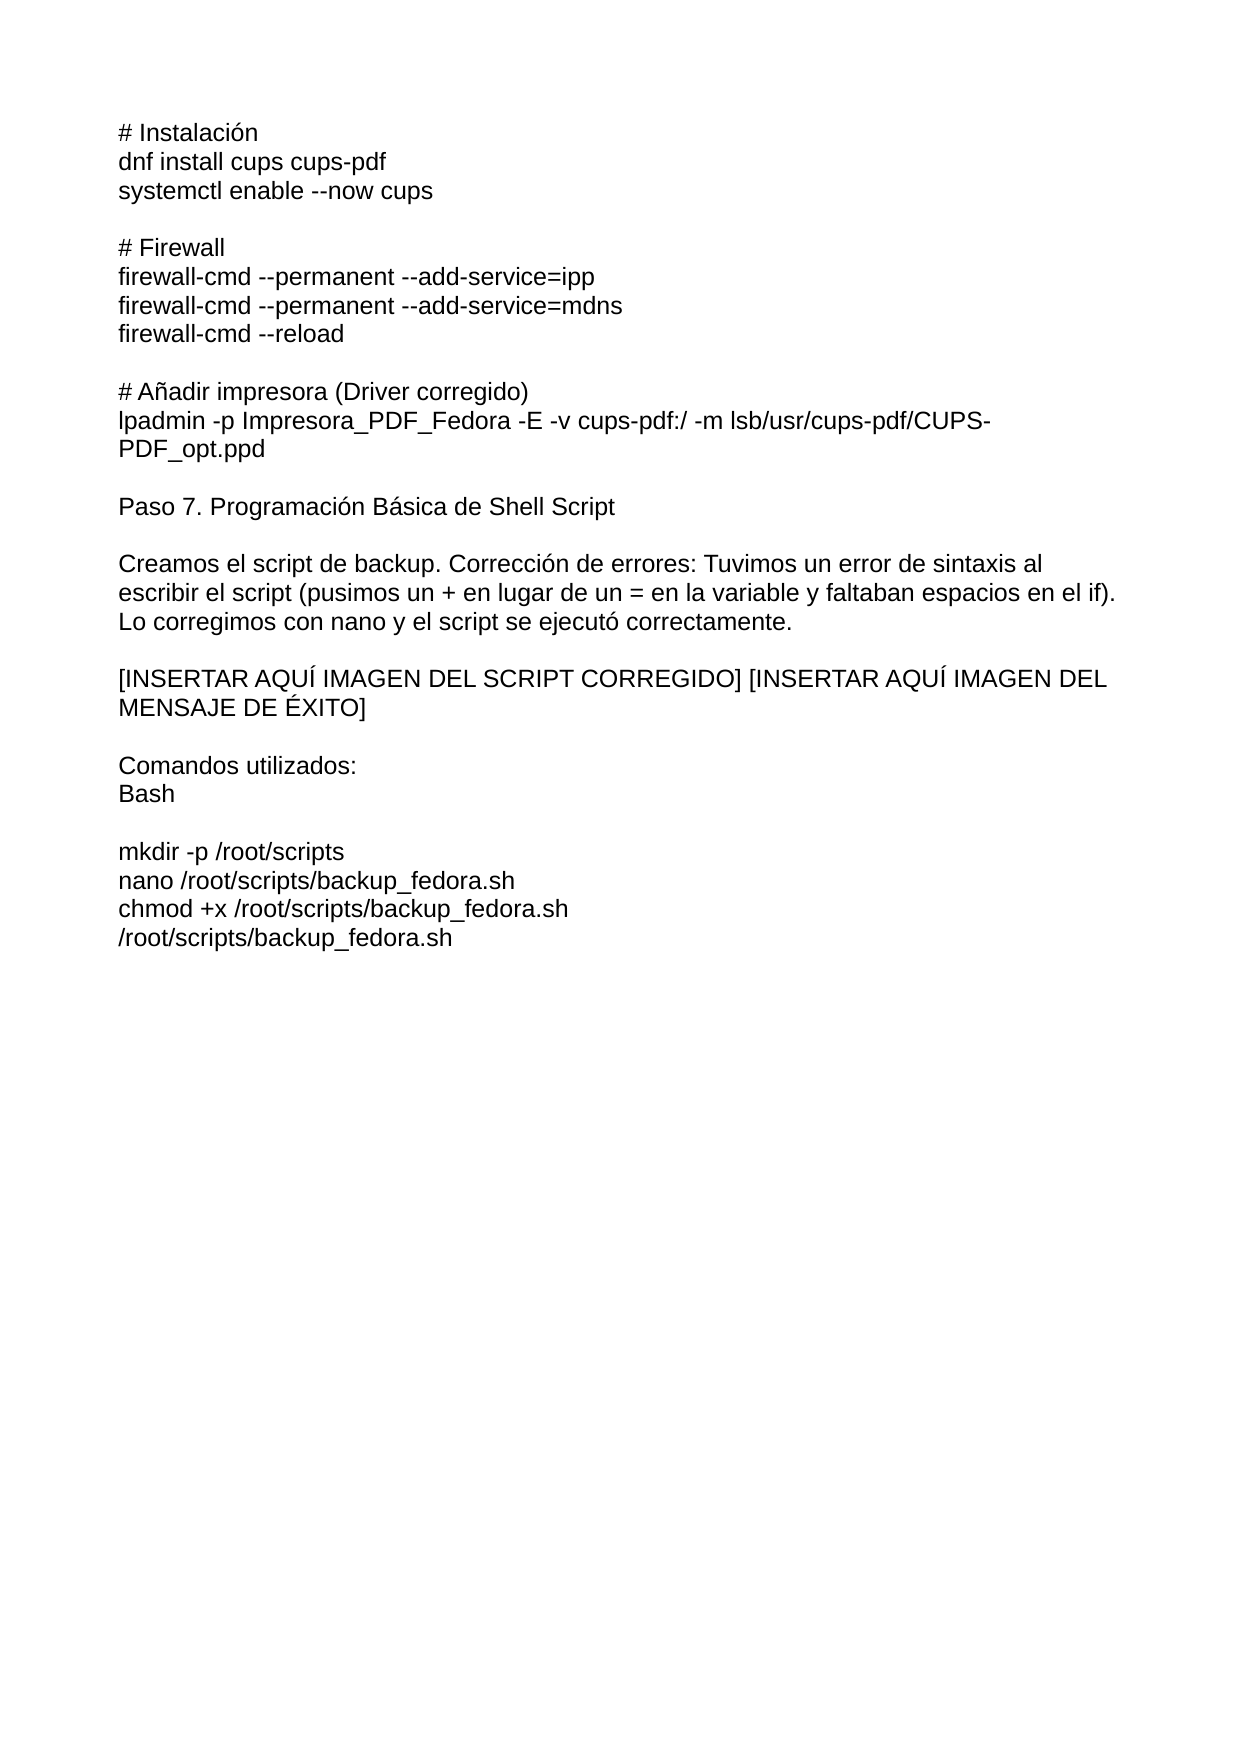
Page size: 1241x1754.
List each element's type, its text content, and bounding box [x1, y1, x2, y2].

text firewall-cmd --reload [118, 319, 1122, 348]
text firewall-cmd --permanent --add-service=mdns [118, 291, 1122, 319]
text firewall-cmd --permanent --add-service=ipp [118, 262, 1122, 291]
text dnf install cups cups-pdf [118, 147, 1122, 176]
text # Instalación [118, 118, 1122, 147]
text # Añadir impresora (Driver corregido) [118, 377, 1122, 406]
text nano /root/scripts/backup_fedora.sh [118, 866, 1122, 894]
text /root/scripts/backup_fedora.sh [118, 923, 1122, 952]
text Comandos utilizados: [118, 751, 1122, 779]
text systemctl enable --now cups [118, 176, 1122, 204]
text Paso 7. Programación Básica de Shell Script [118, 492, 1122, 521]
text lpadmin -p Impresora_PDF_Fedora -E -v cups-pdf:/ -m lsb/usr/cups-pdf/CUPS-PDF_opt.ppd [118, 406, 1122, 463]
text mkdir -p /root/scripts [118, 837, 1122, 866]
text # Firewall [118, 233, 1122, 262]
text Creamos el script de backup. Corrección de errores: Tuvimos un error de sintaxis al escribir el script (pusimos un + en lugar de un = en la variable y faltaban espacios en el if). Lo corregimos con nano y el script se ejecutó correctamente. [118, 549, 1122, 636]
text chmod +x /root/scripts/backup_fedora.sh [118, 894, 1122, 923]
text Bash [118, 779, 1122, 808]
text [INSERTAR AQUÍ IMAGEN DEL SCRIPT CORREGIDO] [INSERTAR AQUÍ IMAGEN DEL MENSAJE DE ÉXITO] [118, 664, 1122, 722]
